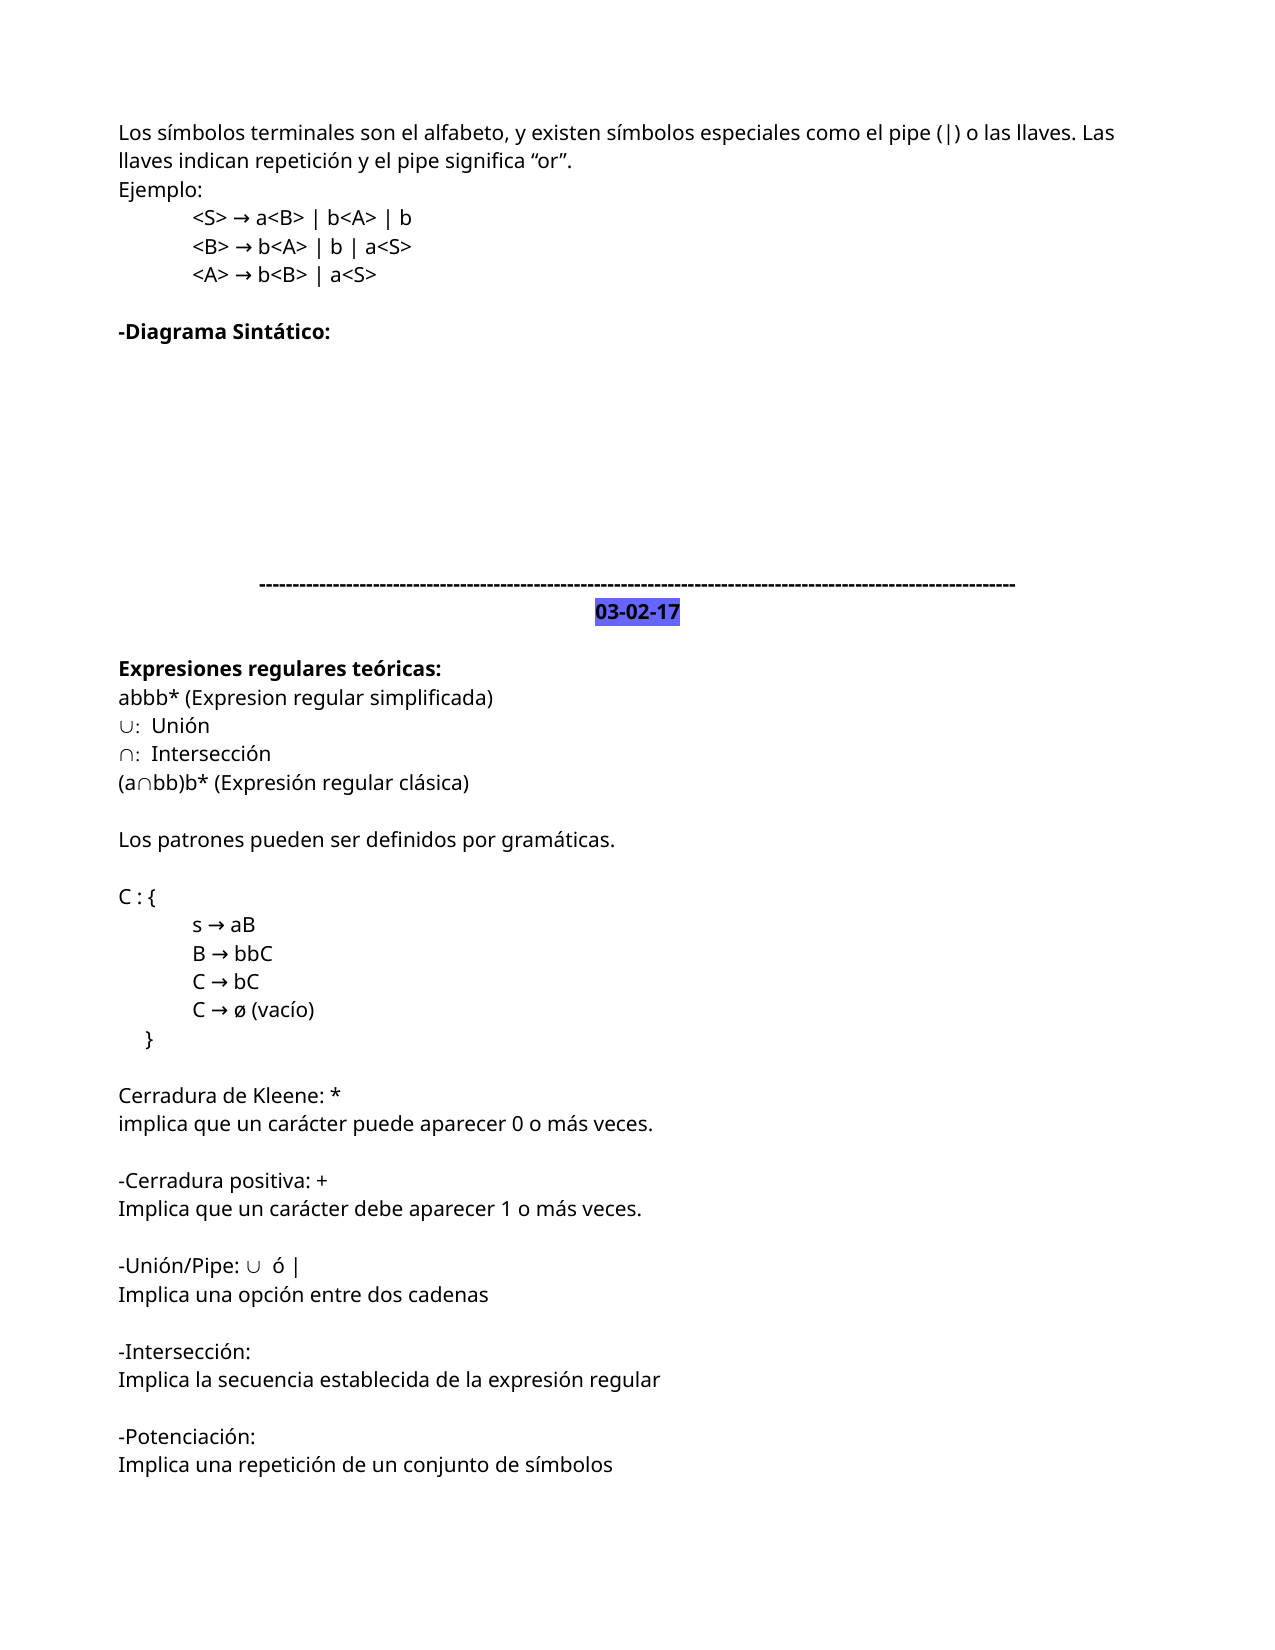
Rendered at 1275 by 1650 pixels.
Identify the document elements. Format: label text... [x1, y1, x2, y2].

text -Potenciación: [118, 1422, 1157, 1451]
text ----------------------------------------------------------------------------------------------------------------- [118, 569, 1157, 597]
text Implica una opción entre dos cadenas [118, 1280, 1157, 1308]
text B → bbC [118, 939, 1157, 967]
text C : { [118, 882, 1157, 910]
text 03-02-17 [118, 597, 1157, 626]
text Implica que un carácter debe aparecer 1 o más veces. [118, 1194, 1157, 1223]
text (aÇbb)b* (Expresión regular clásica) [118, 768, 1157, 796]
text s → aB [118, 910, 1157, 939]
text Expresiones regulares teóricas: [118, 654, 1157, 683]
text -Diagrama Sintático: [118, 317, 1157, 346]
text Los patrones pueden ser definidos por gramáticas. [118, 825, 1157, 853]
text Ç: Intersección [118, 739, 1157, 768]
text Implica una repetición de un conjunto de símbolos [118, 1451, 1157, 1479]
text <S> → a<B> | b<A> | b [118, 203, 1157, 232]
text Cerradura de Kleene: * [118, 1081, 1157, 1109]
text È: Unión [118, 711, 1157, 739]
text -Unión/Pipe: È ó | [118, 1251, 1157, 1280]
text } [118, 1024, 1157, 1052]
text Los símbolos terminales son el alfabeto, y existen símbolos especiales como el pipe (|) o las llaves. Las llaves indican repetición y el pipe significa “or”. [118, 118, 1157, 175]
text implica que un carácter puede aparecer 0 o más veces. [118, 1109, 1157, 1138]
text C → ø (vacío) [118, 996, 1157, 1024]
text Implica la secuencia establecida de la expresión regular [118, 1365, 1157, 1394]
text <A> → b<B> | a<S> [118, 260, 1157, 289]
text Ejemplo: [118, 175, 1157, 203]
text abbb* (Expresion regular simplificada) [118, 683, 1157, 711]
text -Intersección: [118, 1337, 1157, 1365]
text C → bC [118, 967, 1157, 996]
text <B> → b<A> | b | a<S> [118, 232, 1157, 260]
text -Cerradura positiva: + [118, 1166, 1157, 1194]
